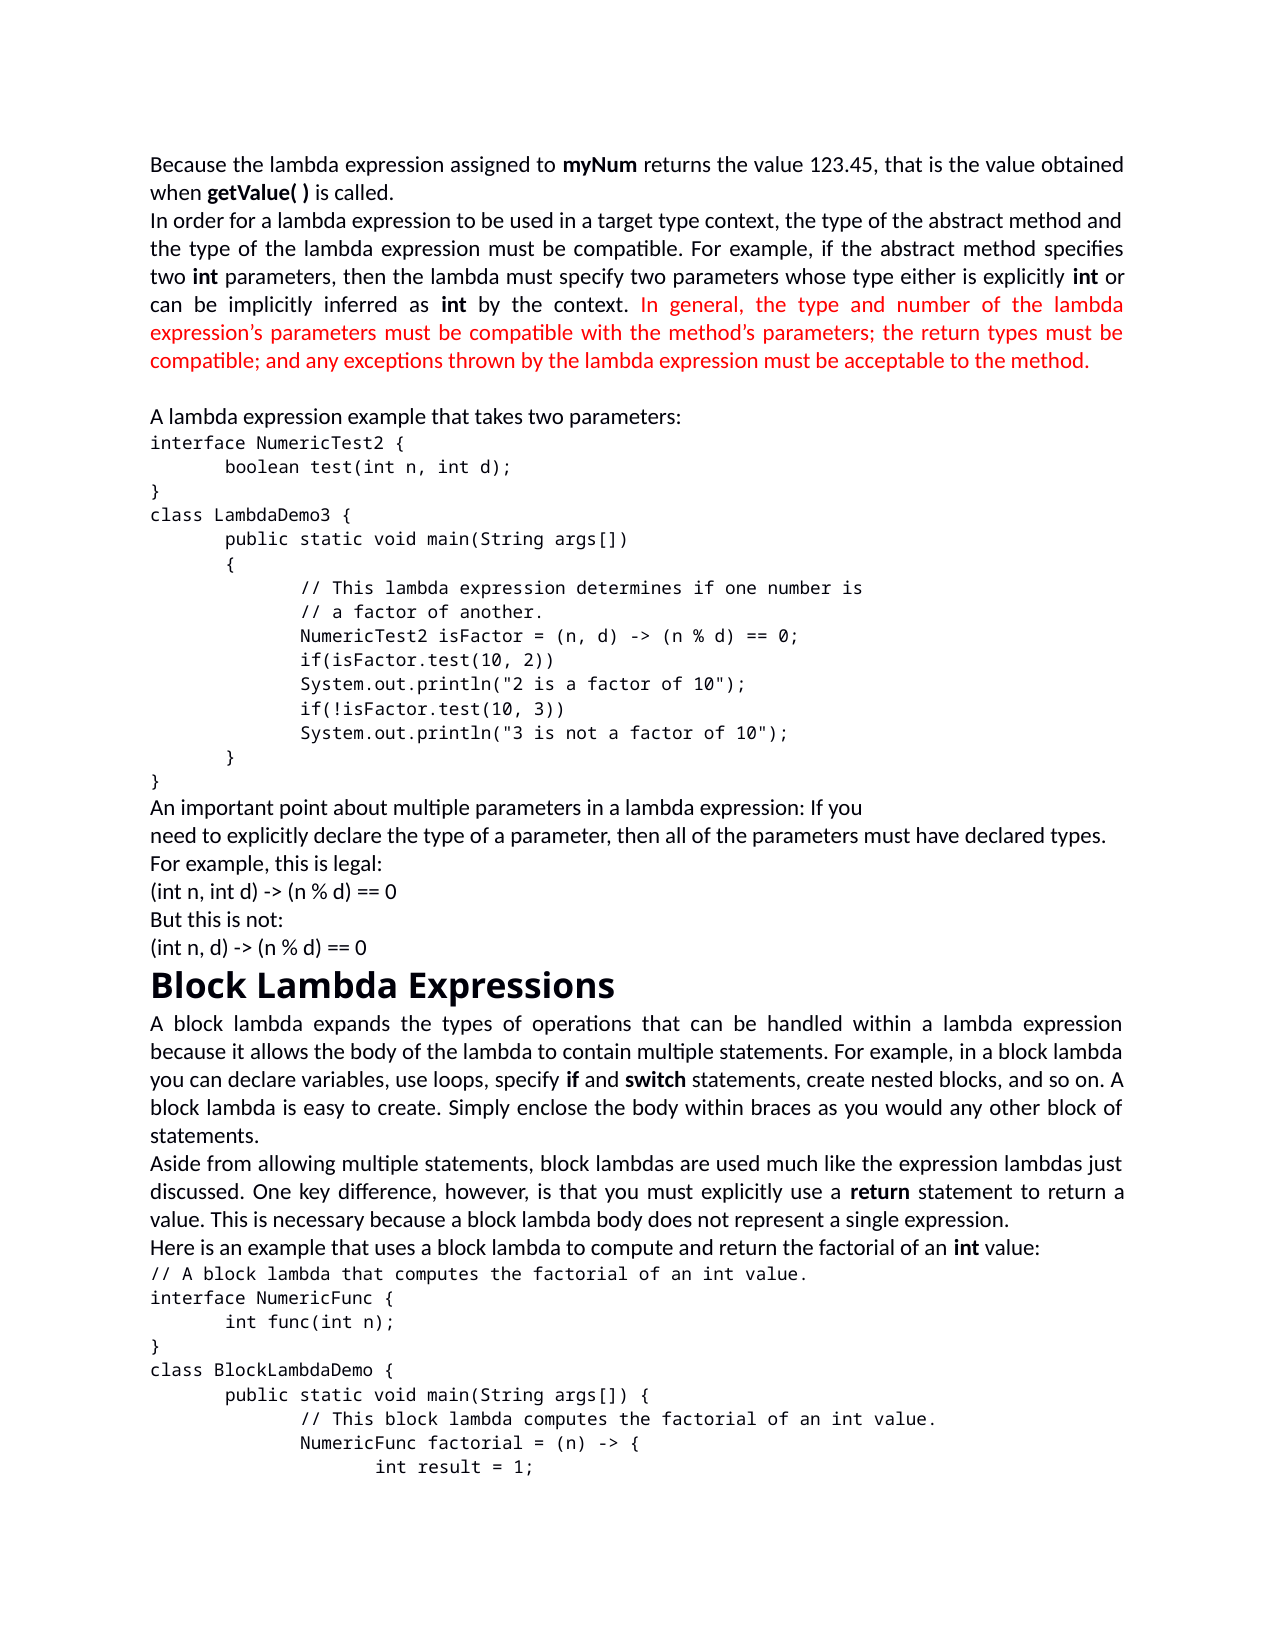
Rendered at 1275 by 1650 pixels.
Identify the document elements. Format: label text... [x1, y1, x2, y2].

text } [150, 478, 1125, 503]
text need to explicitly declare the type of a parameter, then all of the parameters must have declared types. For example, this is legal: [150, 821, 1125, 877]
text In order for a lambda expression to be used in a target type context, the type of the abstract method and the type of the lambda expression must be compatible. For example, if the abstract method specifies two int parameters, then the lambda must specify two parameters whose type either is explicitly int or can be implicitly inferred as int by the context. In general, the type and number of the lambda expression’s parameters must be compatible with the method’s parameters; the return types must be compatible; and any exceptions thrown by the lambda expression must be acceptable to the method. [150, 206, 1125, 374]
text public static void main(String args[]) { [225, 1382, 1125, 1406]
text NumericFunc factorial = (n) -> { [300, 1430, 1125, 1454]
text interface NumericTest2 { [150, 430, 1125, 454]
text } [225, 744, 1125, 768]
text if(isFactor.test(10, 2)) [300, 648, 1125, 672]
text Aside from allowing multiple statements, block lambdas are used much like the expression lambdas just discussed. One key difference, however, is that you must explicitly use a return statement to return a value. This is necessary because a block lambda body does not represent a single expression. [150, 1149, 1125, 1233]
text System.out.println("2 is a factor of 10"); [300, 672, 1125, 696]
text (int n, d) -> (n % d) == 0 [150, 933, 1125, 961]
text A lambda expression example that takes two parameters: [150, 402, 1125, 430]
text Here is an example that uses a block lambda to compute and return the factorial of an int value: [150, 1233, 1125, 1261]
text // A block lambda that computes the factorial of an int value. [150, 1261, 1125, 1285]
text Block Lambda Expressions [150, 961, 1125, 1009]
text // This block lambda computes the factorial of an int value. [300, 1406, 1125, 1430]
text } [150, 1334, 1125, 1358]
text Because the lambda expression assigned to myNum returns the value 123.45, that is the value obtained when getValue( ) is called. [150, 150, 1125, 206]
text if(!isFactor.test(10, 3)) [300, 696, 1125, 720]
text interface NumericFunc { [150, 1285, 1125, 1309]
text An important point about multiple parameters in a lambda expression: If you [150, 793, 1125, 821]
text NumericTest2 isFactor = (n, d) -> (n % d) == 0; [300, 623, 1125, 648]
text (int n, int d) -> (n % d) == 0 [150, 877, 1125, 905]
text int result = 1; [375, 1454, 1125, 1479]
text A block lambda expands the types of operations that can be handled within a lambda expression because it allows the body of the lambda to contain multiple statements. For example, in a block lambda you can declare variables, use loops, specify if and switch statements, create nested blocks, and so on. A block lambda is easy to create. Simply enclose the body within braces as you would any other block of statements. [150, 1009, 1125, 1149]
text class LambdaDemo3 { [150, 503, 1125, 527]
text { [225, 551, 1125, 575]
text System.out.println("3 is not a factor of 10"); [300, 720, 1125, 744]
text But this is not: [150, 905, 1125, 933]
text } [150, 768, 1125, 793]
text int func(int n); [150, 1309, 1125, 1334]
text class BlockLambdaDemo { [150, 1358, 1125, 1382]
text boolean test(int n, int d); [150, 454, 1125, 478]
text // a factor of another. [300, 599, 1125, 623]
text public static void main(String args[]) [225, 527, 1125, 551]
text // This lambda expression determines if one number is [300, 575, 1125, 599]
